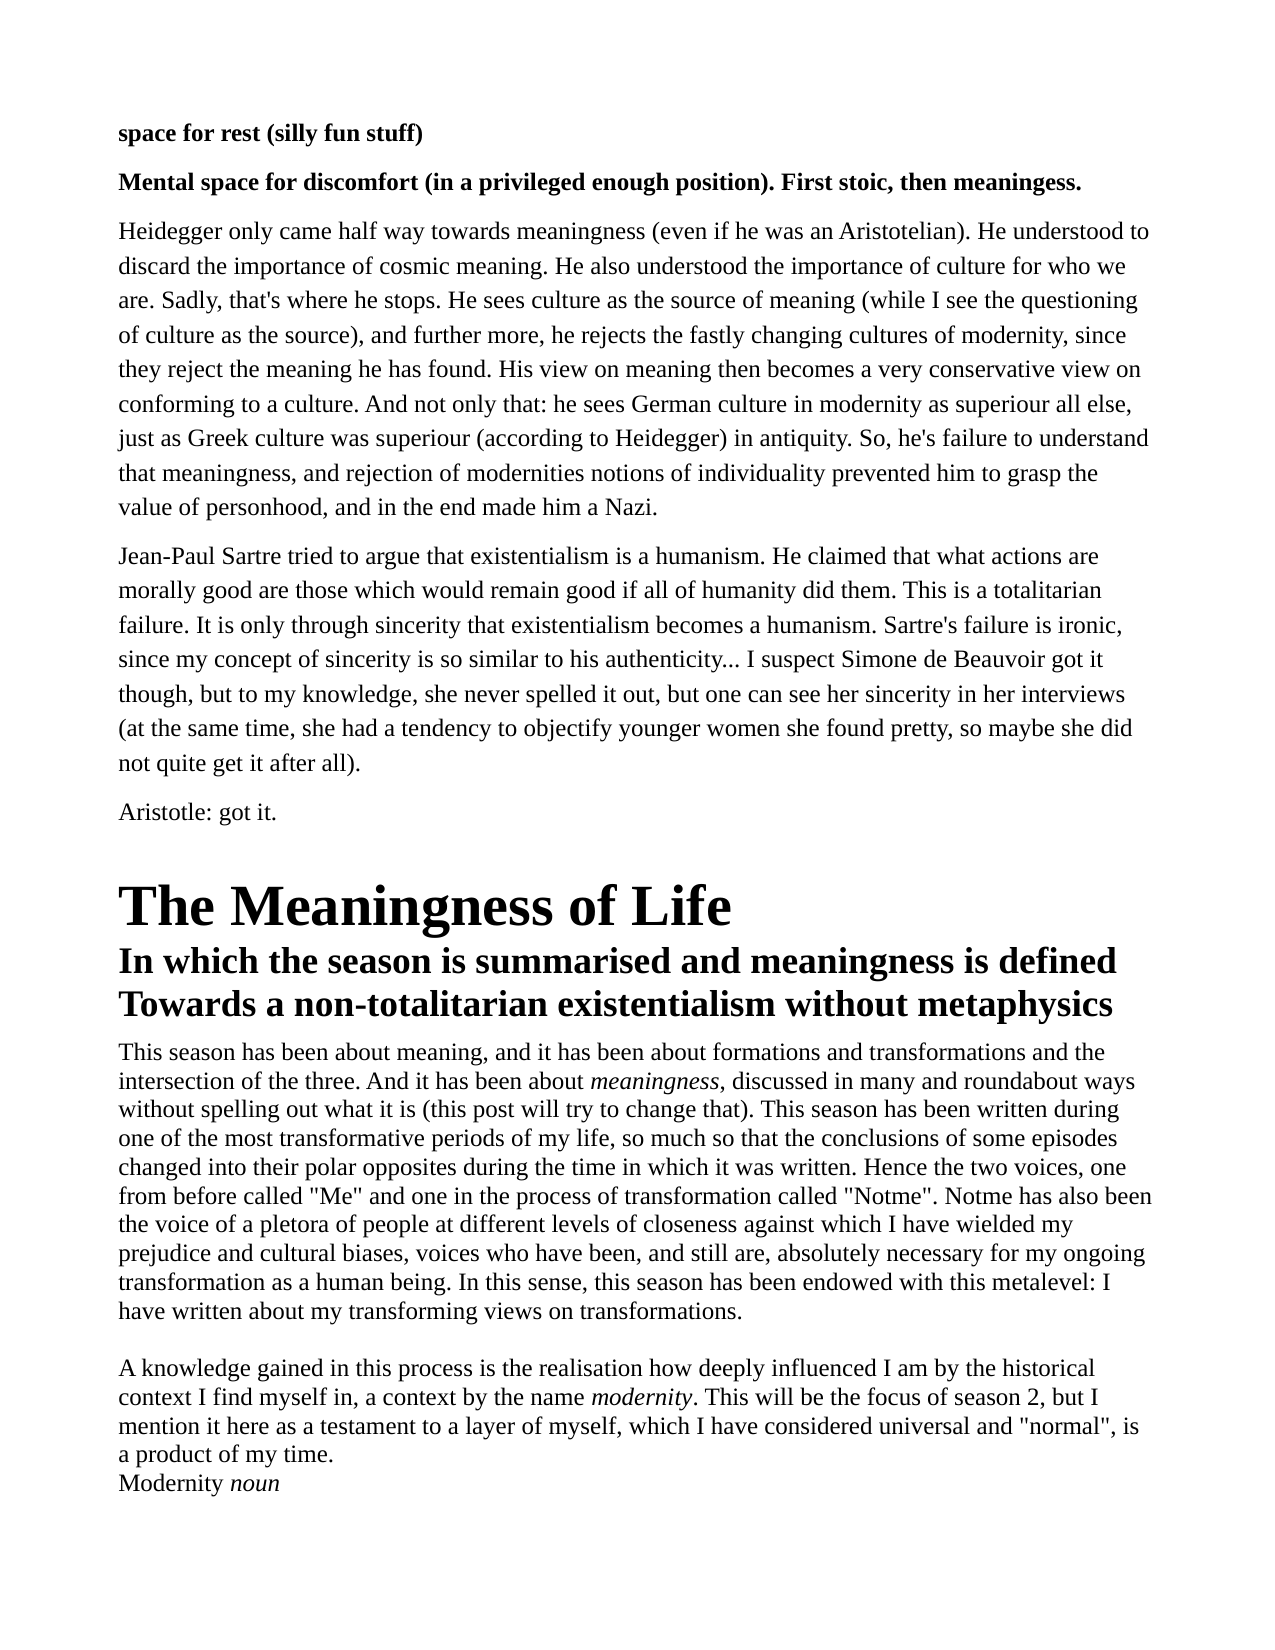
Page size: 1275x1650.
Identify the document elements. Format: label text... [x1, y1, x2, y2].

title The Meaningness of Life In which the season is summarised and meaningness is defined Towards a non-totalitarian existentialism without metaphysics [118, 871, 1157, 1024]
text space for rest (silly fun stuff) [118, 118, 1157, 147]
text Modernity noun [118, 1468, 1157, 1497]
text Heidegger only came half way towards meaningness (even if he was an Aristotelian). He understood to discard the importance of cosmic meaning. He also understood the importance of culture for who we are. Sadly, that's where he stops. He sees culture as the source of meaning (while I see the questioning of culture as the source), and further more, he rejects the fastly changing cultures of modernity, since they reject the meaning he has found. His view on meaning then becomes a very conservative view on conforming to a culture. And not only that: he sees German culture in modernity as superiour all else, just as Greek culture was superiour (according to Heidegger) in antiquity. So, he's failure to understand that meaningness, and rejection of modernities notions of individuality prevented him to grasp the value of personhood, and in the end made him a Nazi. [118, 216, 1157, 521]
text Mental space for discomfort (in a privileged enough position). First stoic, then meaningess. [118, 167, 1157, 196]
text A knowledge gained in this process is the realisation how deeply influenced I am by the historical context I find myself in, a context by the name modernity. This will be the focus of season 2, but I mention it here as a testament to a layer of myself, which I have considered universal and "normal", is a product of my time. [118, 1353, 1157, 1468]
text Jean-Paul Sartre tried to argue that existentialism is a humanism. He claimed that what actions are morally good are those which would remain good if all of humanity did them. This is a totalitarian failure. It is only through sincerity that existentialism becomes a humanism. Sartre's failure is ironic, since my concept of sincerity is so similar to his authenticity... I suspect Simone de Beauvoir got it though, but to my knowledge, she never spelled it out, but one can see her sincerity in her interviews (at the same time, she had a tendency to objectify younger women she found pretty, so maybe she did not quite get it after all). [118, 541, 1157, 777]
text This season has been about meaning, and it has been about formations and transformations and the intersection of the three. And it has been about meaningness, discussed in many and roundabout ways without spelling out what it is (this post will try to change that). This season has been written during one of the most transformative periods of my life, so much so that the conclusions of some episodes changed into their polar opposites during the time in which it was written. Hence the two voices, one from before called "Me" and one in the process of transformation called "Notme". Notme has also been the voice of a pletora of people at different levels of closeness against which I have wielded my prejudice and cultural biases, voices who have been, and still are, absolutely necessary for my ongoing transformation as a human being. In this sense, this season has been endowed with this metalevel: I have written about my transforming views on transformations. [118, 1037, 1157, 1324]
text Aristotle: got it. [118, 797, 1157, 826]
